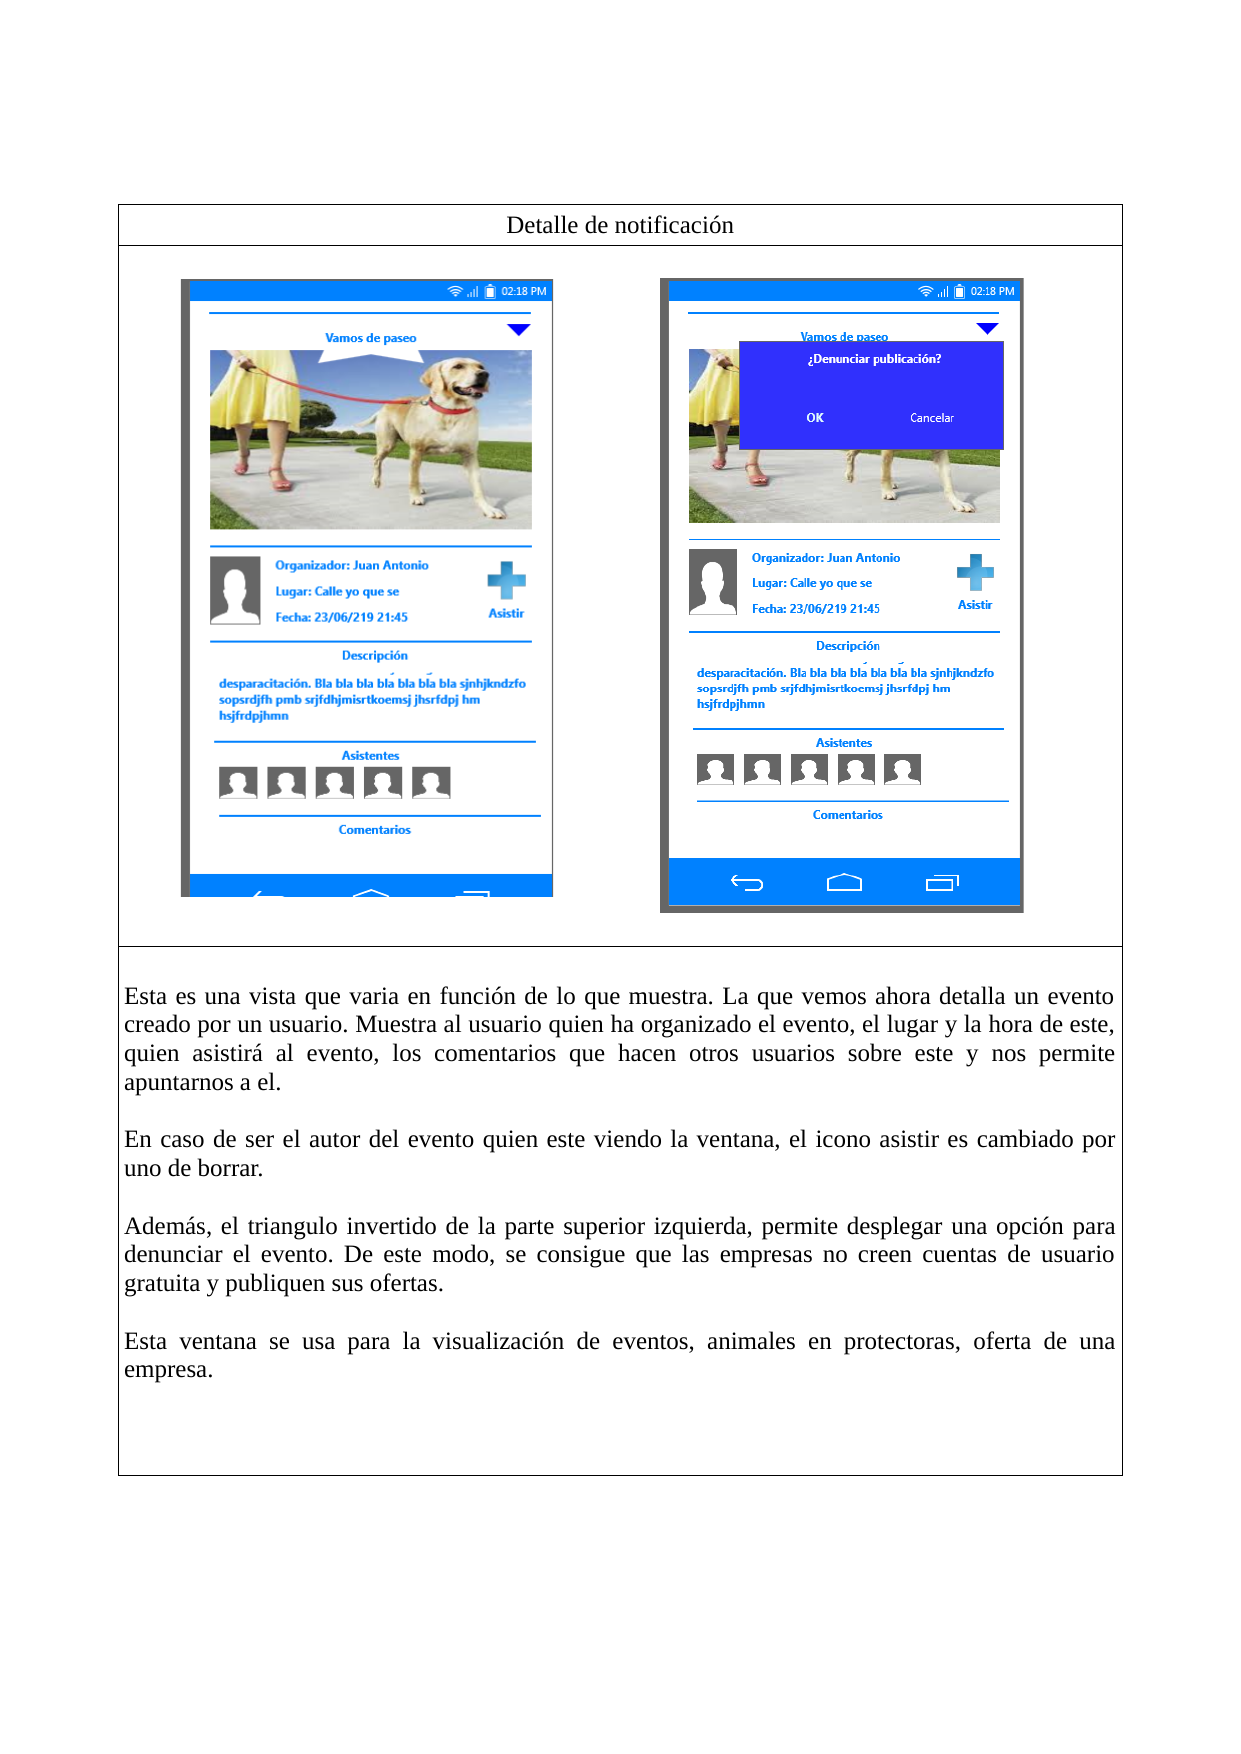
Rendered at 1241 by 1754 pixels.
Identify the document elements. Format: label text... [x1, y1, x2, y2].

table_header Detalle de notificación [119, 205, 1122, 245]
table_cell Esta es una vista que varia en función de lo que muestra. La que vemos ahora detalla un evento creado por un usuario. Muestra al usuario quien ha organizado el evento, el lugar y la hora de este, quien asistirá al evento, los comentarios que hacen otros usuarios sobre este y nos permite apuntarnos a el. En caso de ser el autor del evento quien este viendo la ventana, el icono asistir es cambiado por uno de borrar. Además, el triangulo invertido de la parte superior izquierda, permite desplegar una opción para denunciar el evento. De este modo, se consigue que las empresas no creen cuentas de usuario gratuita y publiquen sus ofertas. Esta ventana se usa para la visualización de eventos, animales en protectoras, oferta de una empresa. [119, 947, 1122, 1475]
table_cell [119, 246, 1122, 946]
picture [180, 279, 554, 897]
picture [660, 278, 1024, 913]
